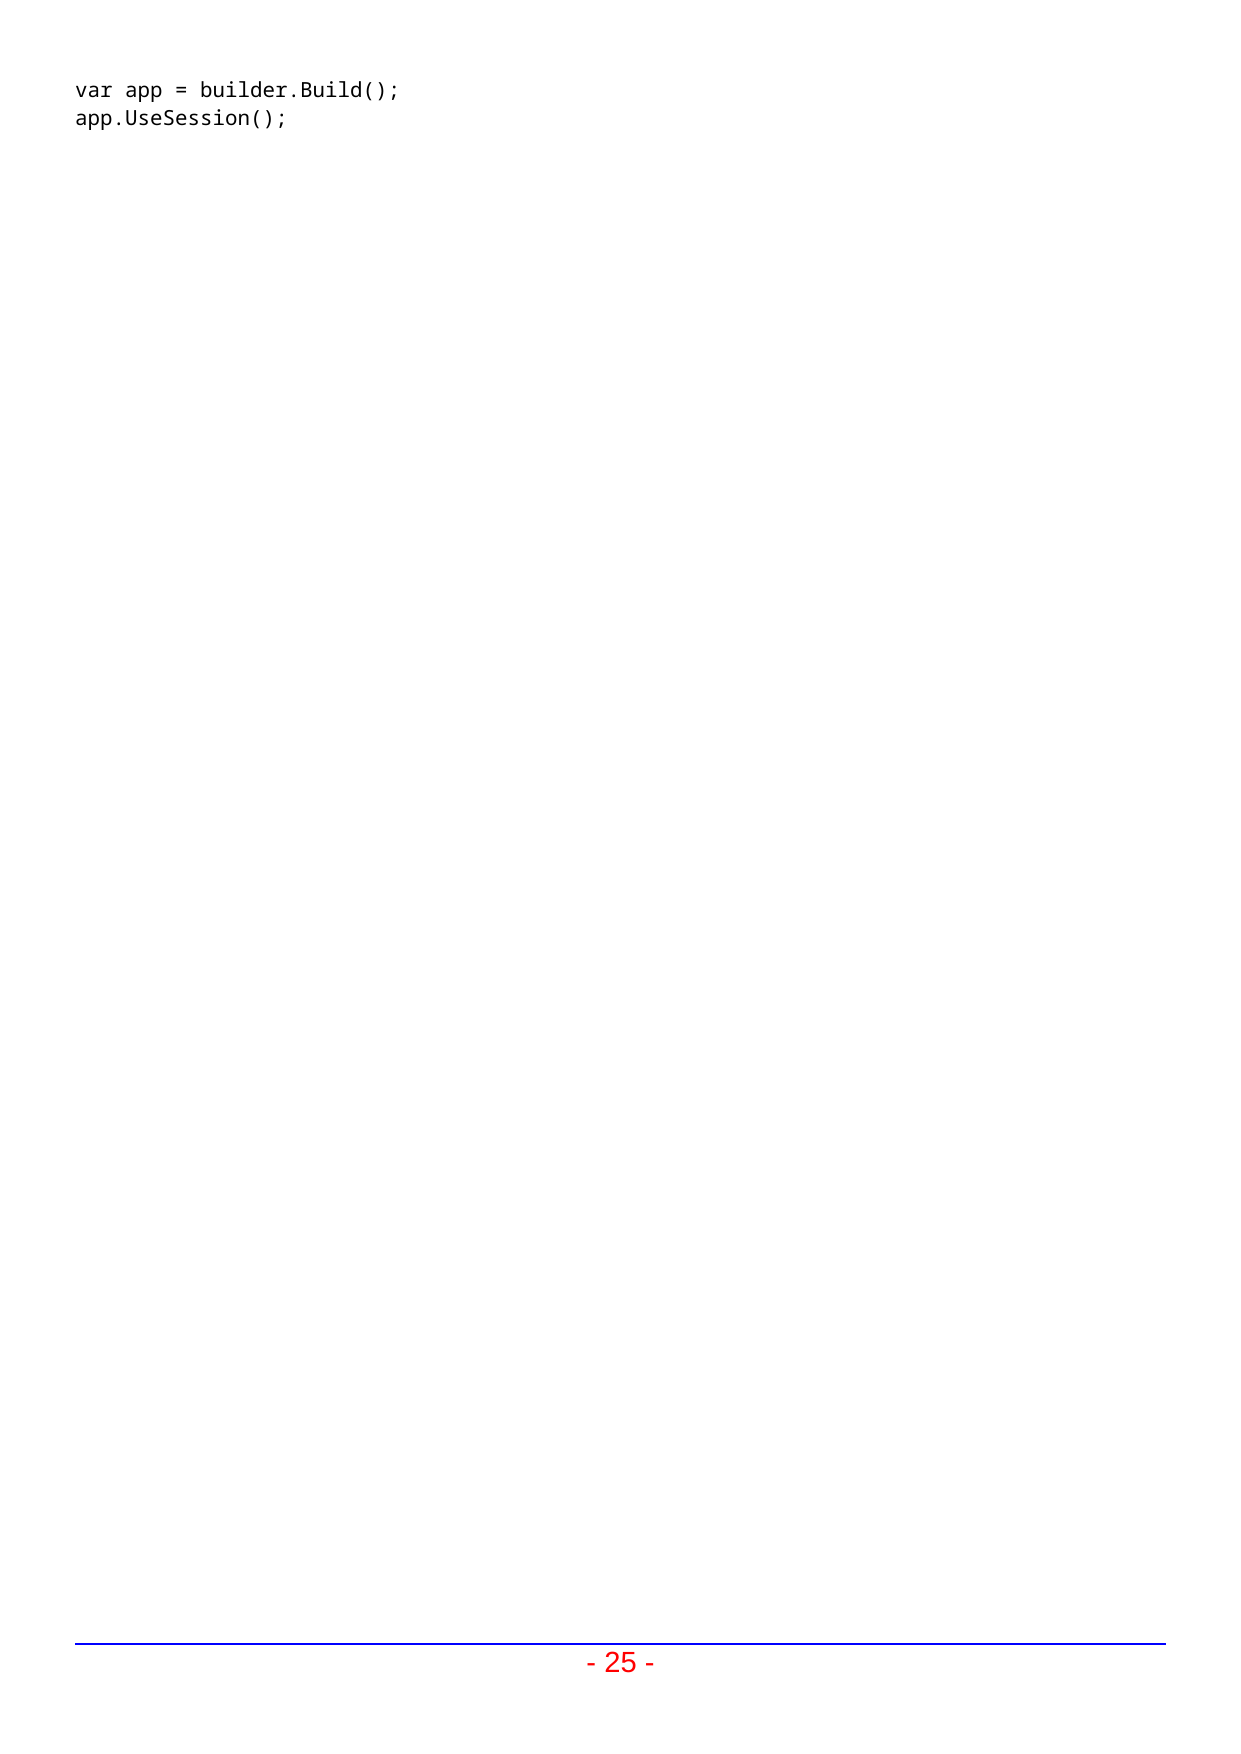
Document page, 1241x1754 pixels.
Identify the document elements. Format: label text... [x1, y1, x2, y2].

text app.UseSession(); [75, 103, 1166, 132]
text var app = builder.Build(); [75, 75, 1166, 103]
